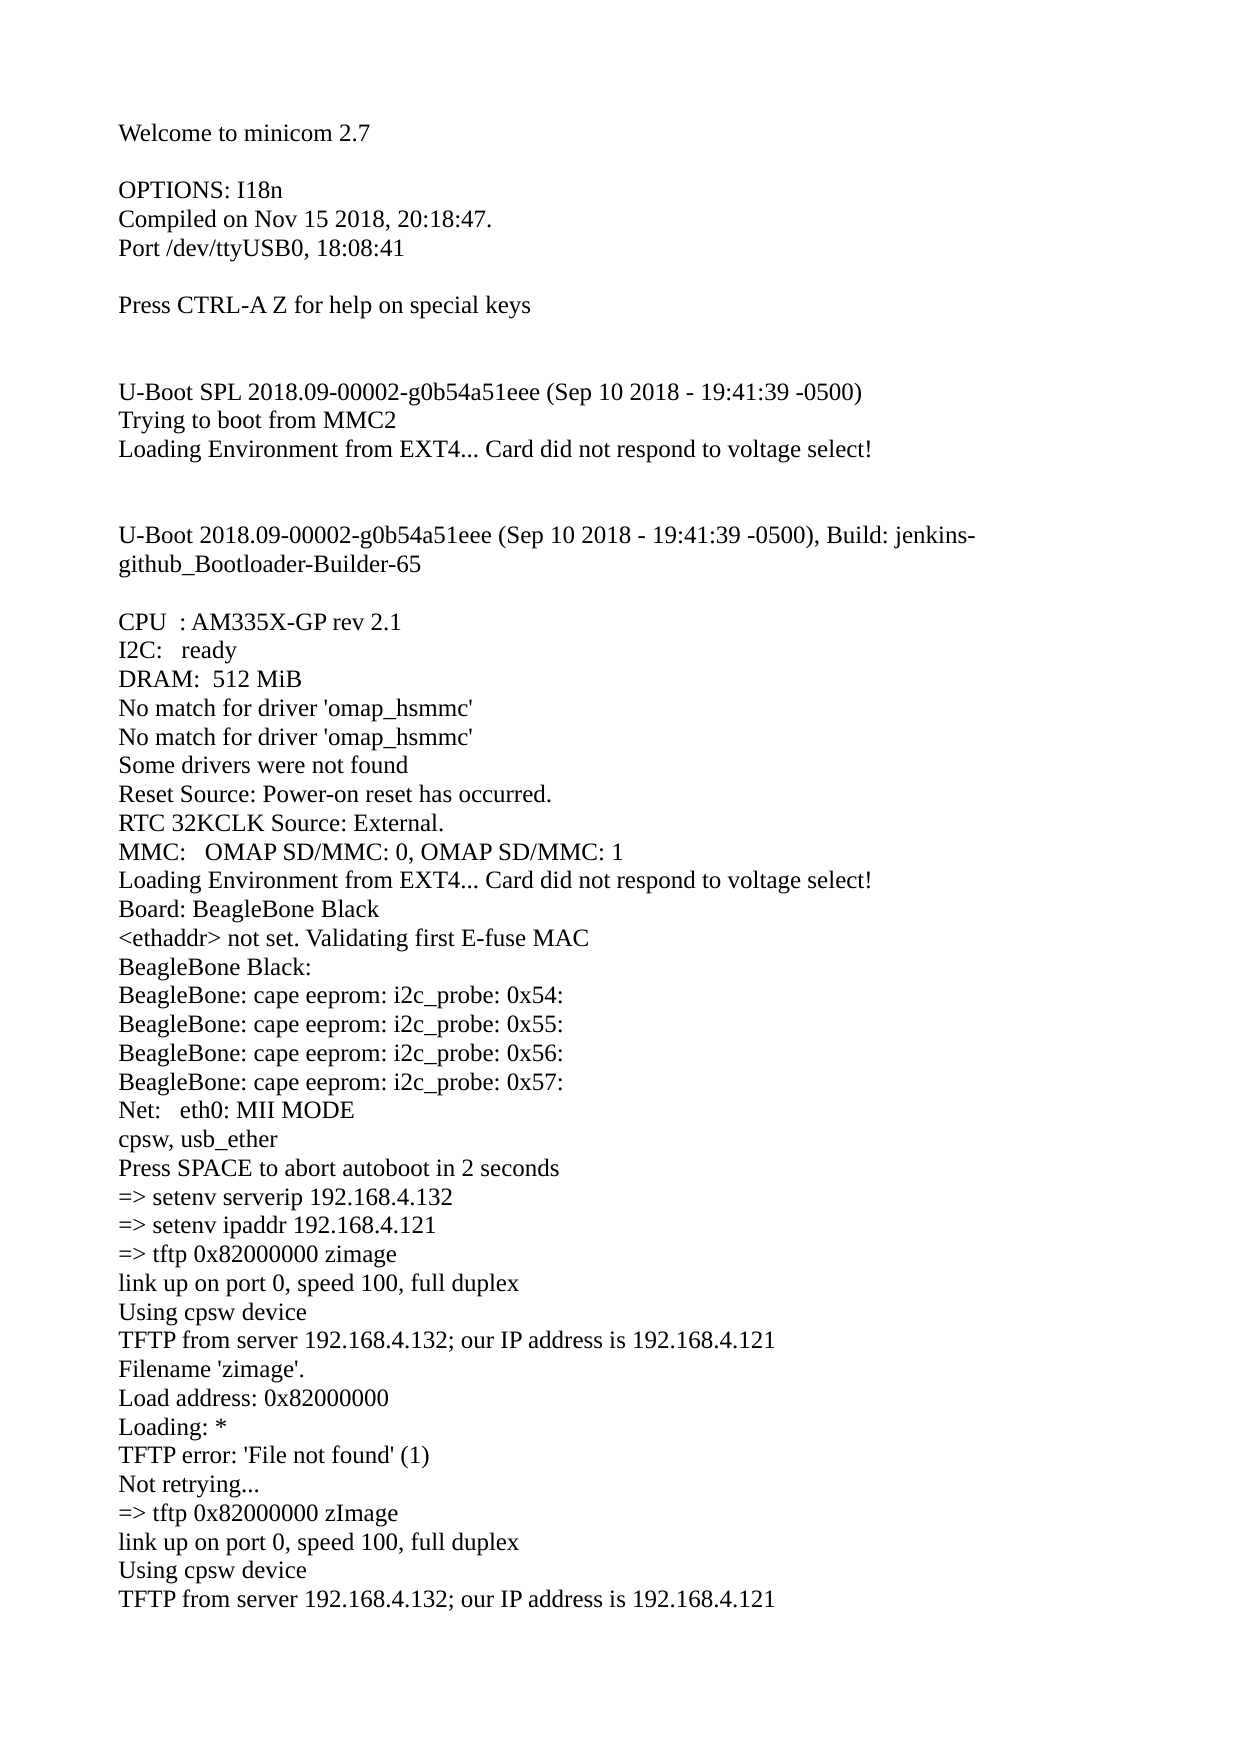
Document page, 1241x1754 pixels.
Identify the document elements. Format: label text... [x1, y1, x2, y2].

text Some drivers were not found [118, 751, 1122, 779]
text TFTP error: 'File not found' (1) [118, 1441, 1122, 1469]
text => tftp 0x82000000 zImage [118, 1498, 1122, 1527]
text => tftp 0x82000000 zimage [118, 1239, 1122, 1268]
text <ethaddr> not set. Validating first E-fuse MAC [118, 923, 1122, 952]
text CPU : AM335X-GP rev 2.1 [118, 607, 1122, 636]
text TFTP from server 192.168.4.132; our IP address is 192.168.4.121 [118, 1584, 1122, 1613]
text No match for driver 'omap_hsmmc' [118, 693, 1122, 722]
text BeagleBone: cape eeprom: i2c_probe: 0x57: [118, 1067, 1122, 1096]
text BeagleBone Black: [118, 952, 1122, 981]
text BeagleBone: cape eeprom: i2c_probe: 0x55: [118, 1009, 1122, 1038]
text link up on port 0, speed 100, full duplex [118, 1527, 1122, 1556]
text link up on port 0, speed 100, full duplex [118, 1268, 1122, 1297]
text RTC 32KCLK Source: External. [118, 808, 1122, 837]
text U-Boot 2018.09-00002-g0b54a51eee (Sep 10 2018 - 19:41:39 -0500), Build: jenkins-github_Bootloader-Builder-65 [118, 521, 1122, 578]
text I2C: ready [118, 636, 1122, 664]
text U-Boot SPL 2018.09-00002-g0b54a51eee (Sep 10 2018 - 19:41:39 -0500) [118, 377, 1122, 406]
text Port /dev/ttyUSB0, 18:08:41 [118, 233, 1122, 262]
text Press CTRL-A Z for help on special keys [118, 291, 1122, 319]
text Reset Source: Power-on reset has occurred. [118, 779, 1122, 808]
text Board: BeagleBone Black [118, 894, 1122, 923]
text => setenv serverip 192.168.4.132 [118, 1182, 1122, 1211]
text Filename 'zimage'. [118, 1354, 1122, 1383]
text BeagleBone: cape eeprom: i2c_probe: 0x56: [118, 1038, 1122, 1067]
text Compiled on Nov 15 2018, 20:18:47. [118, 204, 1122, 233]
text OPTIONS: I18n [118, 176, 1122, 204]
text TFTP from server 192.168.4.132; our IP address is 192.168.4.121 [118, 1326, 1122, 1354]
text Loading Environment from EXT4... Card did not respond to voltage select! [118, 866, 1122, 894]
text Using cpsw device [118, 1556, 1122, 1584]
text Welcome to minicom 2.7 [118, 118, 1122, 147]
text Loading Environment from EXT4... Card did not respond to voltage select! [118, 434, 1122, 463]
text Net: eth0: MII MODE [118, 1096, 1122, 1124]
text No match for driver 'omap_hsmmc' [118, 722, 1122, 751]
text Press SPACE to abort autoboot in 2 seconds [118, 1153, 1122, 1182]
text Using cpsw device [118, 1297, 1122, 1326]
text Trying to boot from MMC2 [118, 406, 1122, 434]
text BeagleBone: cape eeprom: i2c_probe: 0x54: [118, 981, 1122, 1009]
text DRAM: 512 MiB [118, 664, 1122, 693]
text Loading: * [118, 1412, 1122, 1441]
text => setenv ipaddr 192.168.4.121 [118, 1211, 1122, 1239]
text Not retrying... [118, 1469, 1122, 1498]
text cpsw, usb_ether [118, 1124, 1122, 1153]
text Load address: 0x82000000 [118, 1383, 1122, 1412]
text MMC: OMAP SD/MMC: 0, OMAP SD/MMC: 1 [118, 837, 1122, 866]
